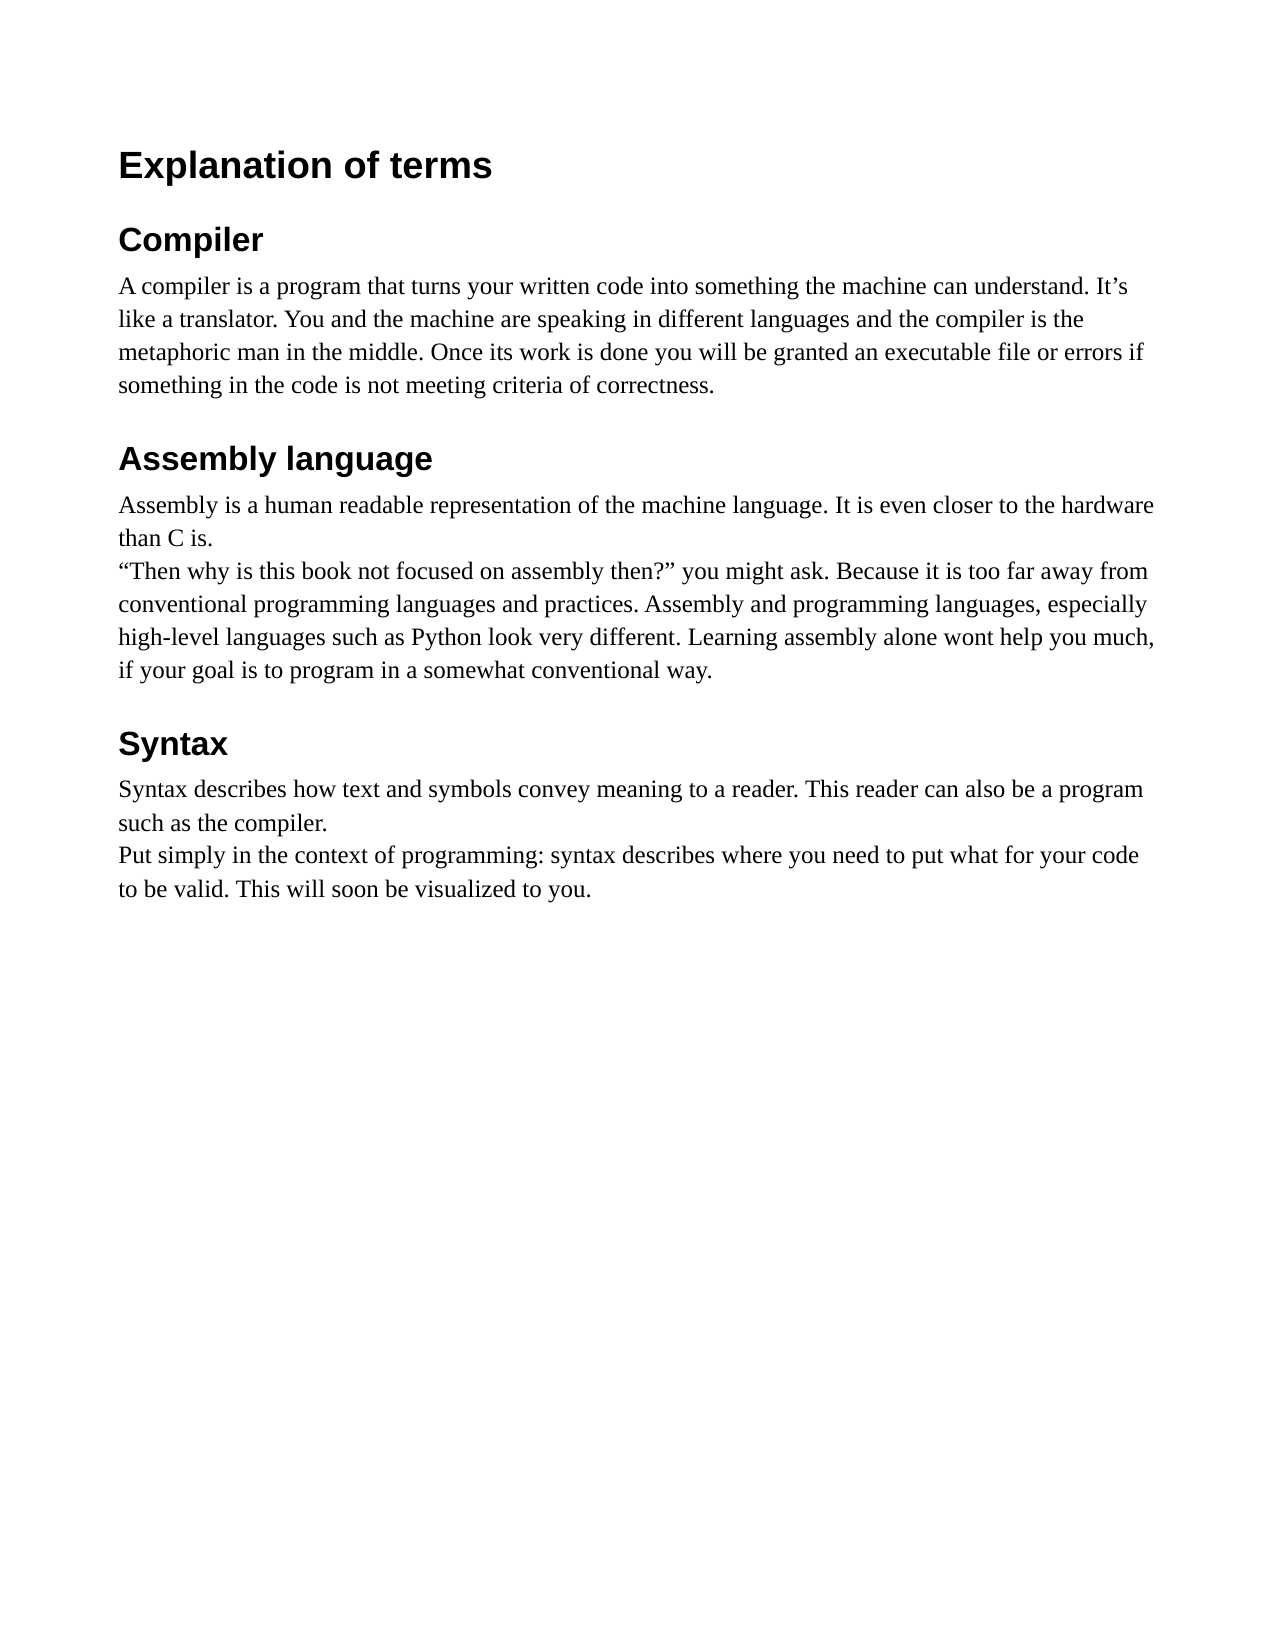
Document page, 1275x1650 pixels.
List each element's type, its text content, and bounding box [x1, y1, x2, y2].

subtitle Explanation of terms [118, 143, 1157, 187]
text Syntax describes how text and symbols convey meaning to a reader. This reader can also be a program such as the compiler. Put simply in the context of programming: syntax describes where you need to put what for your code to be valid. This will soon be visualized to you. [118, 774, 1157, 902]
text A compiler is a program that turns your written code into something the machine can understand. It’s like a translator. You and the machine are speaking in different languages and the compiler is the metaphoric man in the middle. Once its work is done you will be granted an executable file or errors if something in the code is not meeting criteria of correctness. [118, 271, 1157, 399]
subtitle Syntax [118, 723, 1157, 762]
text Assembly is a human readable representation of the machine language. It is even closer to the hardware than C is. “Then why is this book not focused on assembly then?” you might ask. Because it is too far away from conventional programming languages and practices. Assembly and programming languages, especially high-level languages such as Python look very different. Learning assembly alone wont help you much, if your goal is to program in a somewhat conventional way. [118, 490, 1157, 684]
subtitle Assembly language [118, 439, 1157, 477]
subtitle Compiler [118, 220, 1157, 259]
